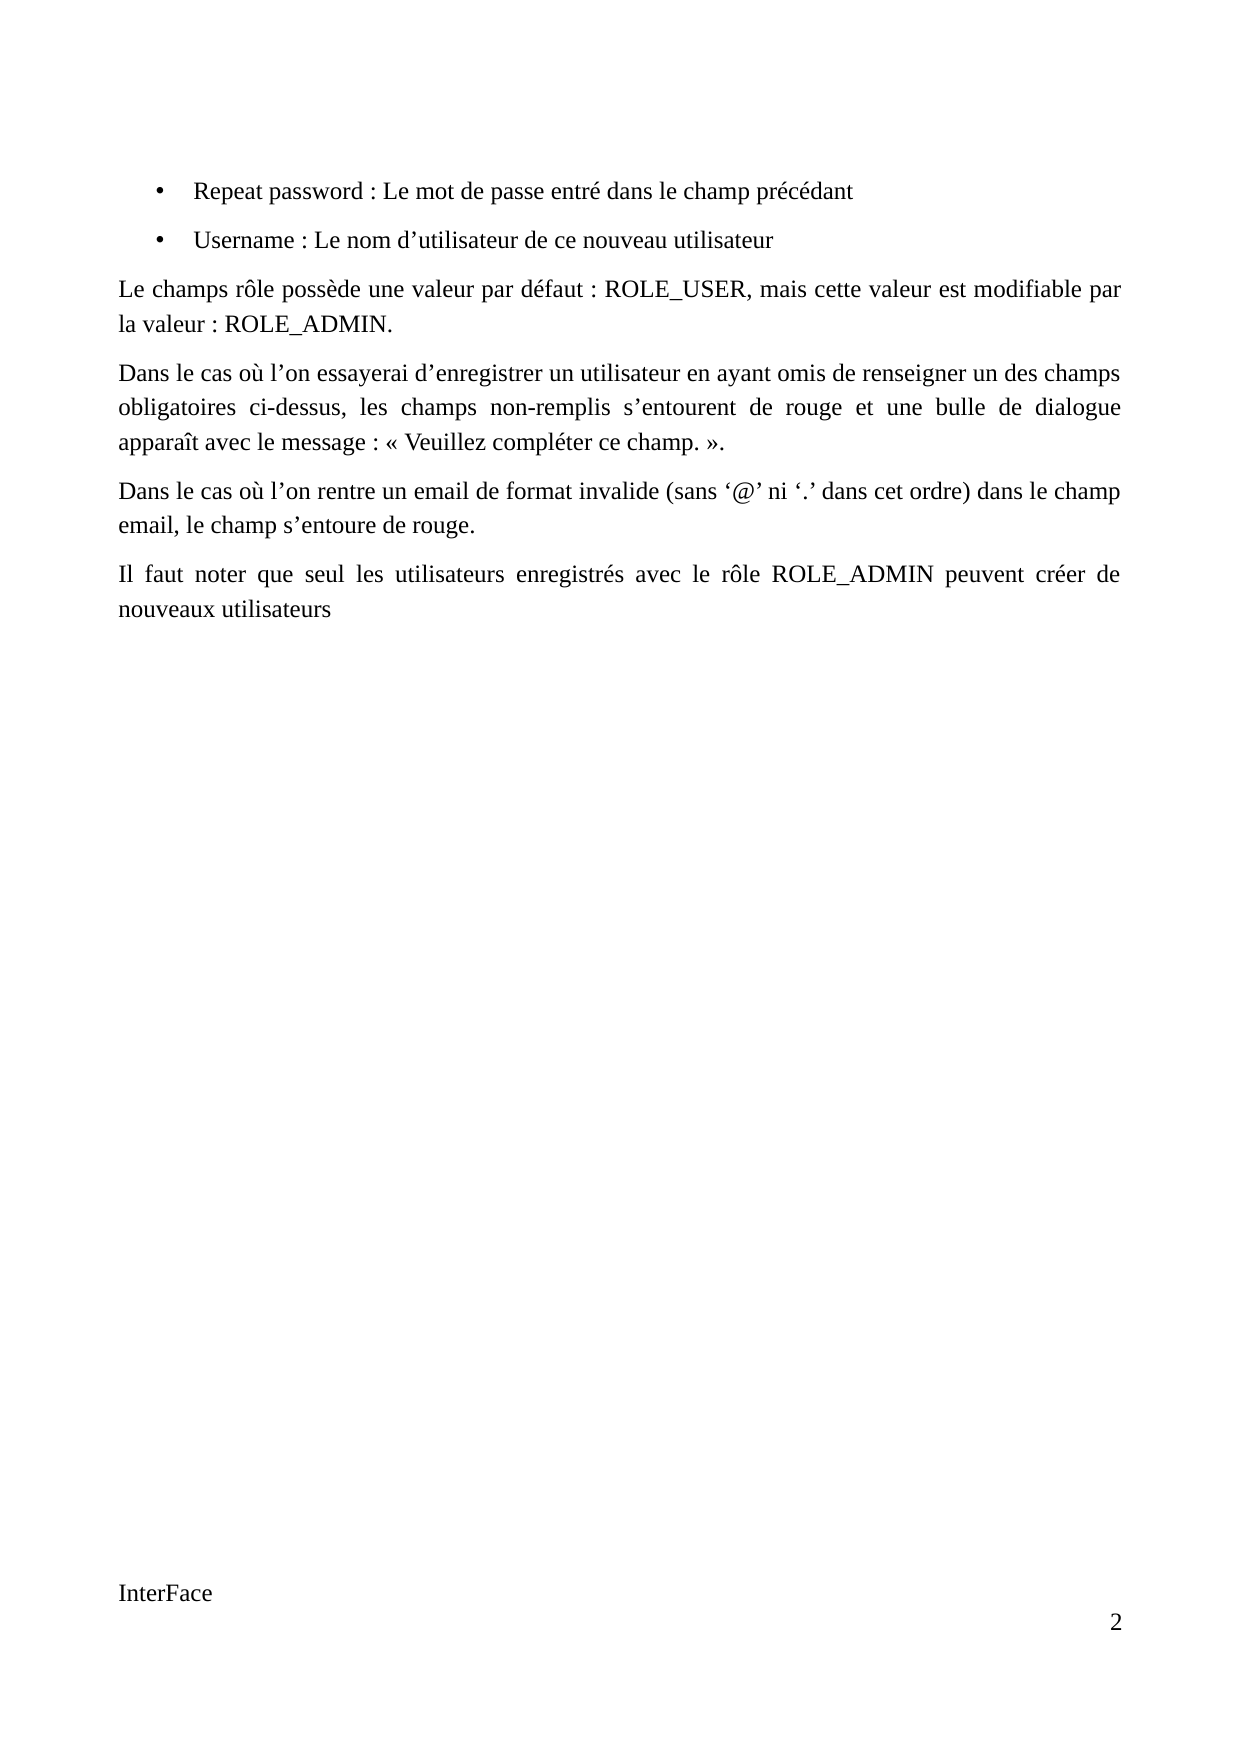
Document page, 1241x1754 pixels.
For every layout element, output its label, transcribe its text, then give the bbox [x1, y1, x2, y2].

list Username : Le nom d’utilisateur de ce nouveau utilisateur [156, 225, 1122, 254]
text Il faut noter que seul les utilisateurs enregistrés avec le rôle ROLE_ADMIN peuvent créer de nouveaux utilisateurs [118, 559, 1122, 623]
text Dans le cas où l’on rentre un email de format invalide (sans ‘@’ ni ‘.’ dans cet ordre) dans le champ email, le champ s’entoure de rouge. [118, 476, 1122, 539]
list Repeat password : Le mot de passe entré dans le champ précédant [156, 176, 1122, 205]
text Dans le cas où l’on essayerai d’enregistrer un utilisateur en ayant omis de renseigner un des champs obligatoires ci-dessus, les champs non-remplis s’entourent de rouge et une bulle de dialogue apparaît avec le message : « Veuillez compléter ce champ. ». [118, 358, 1122, 456]
text Le champs rôle possède une valeur par défaut : ROLE_USER, mais cette valeur est modifiable par la valeur : ROLE_ADMIN. [118, 274, 1122, 338]
